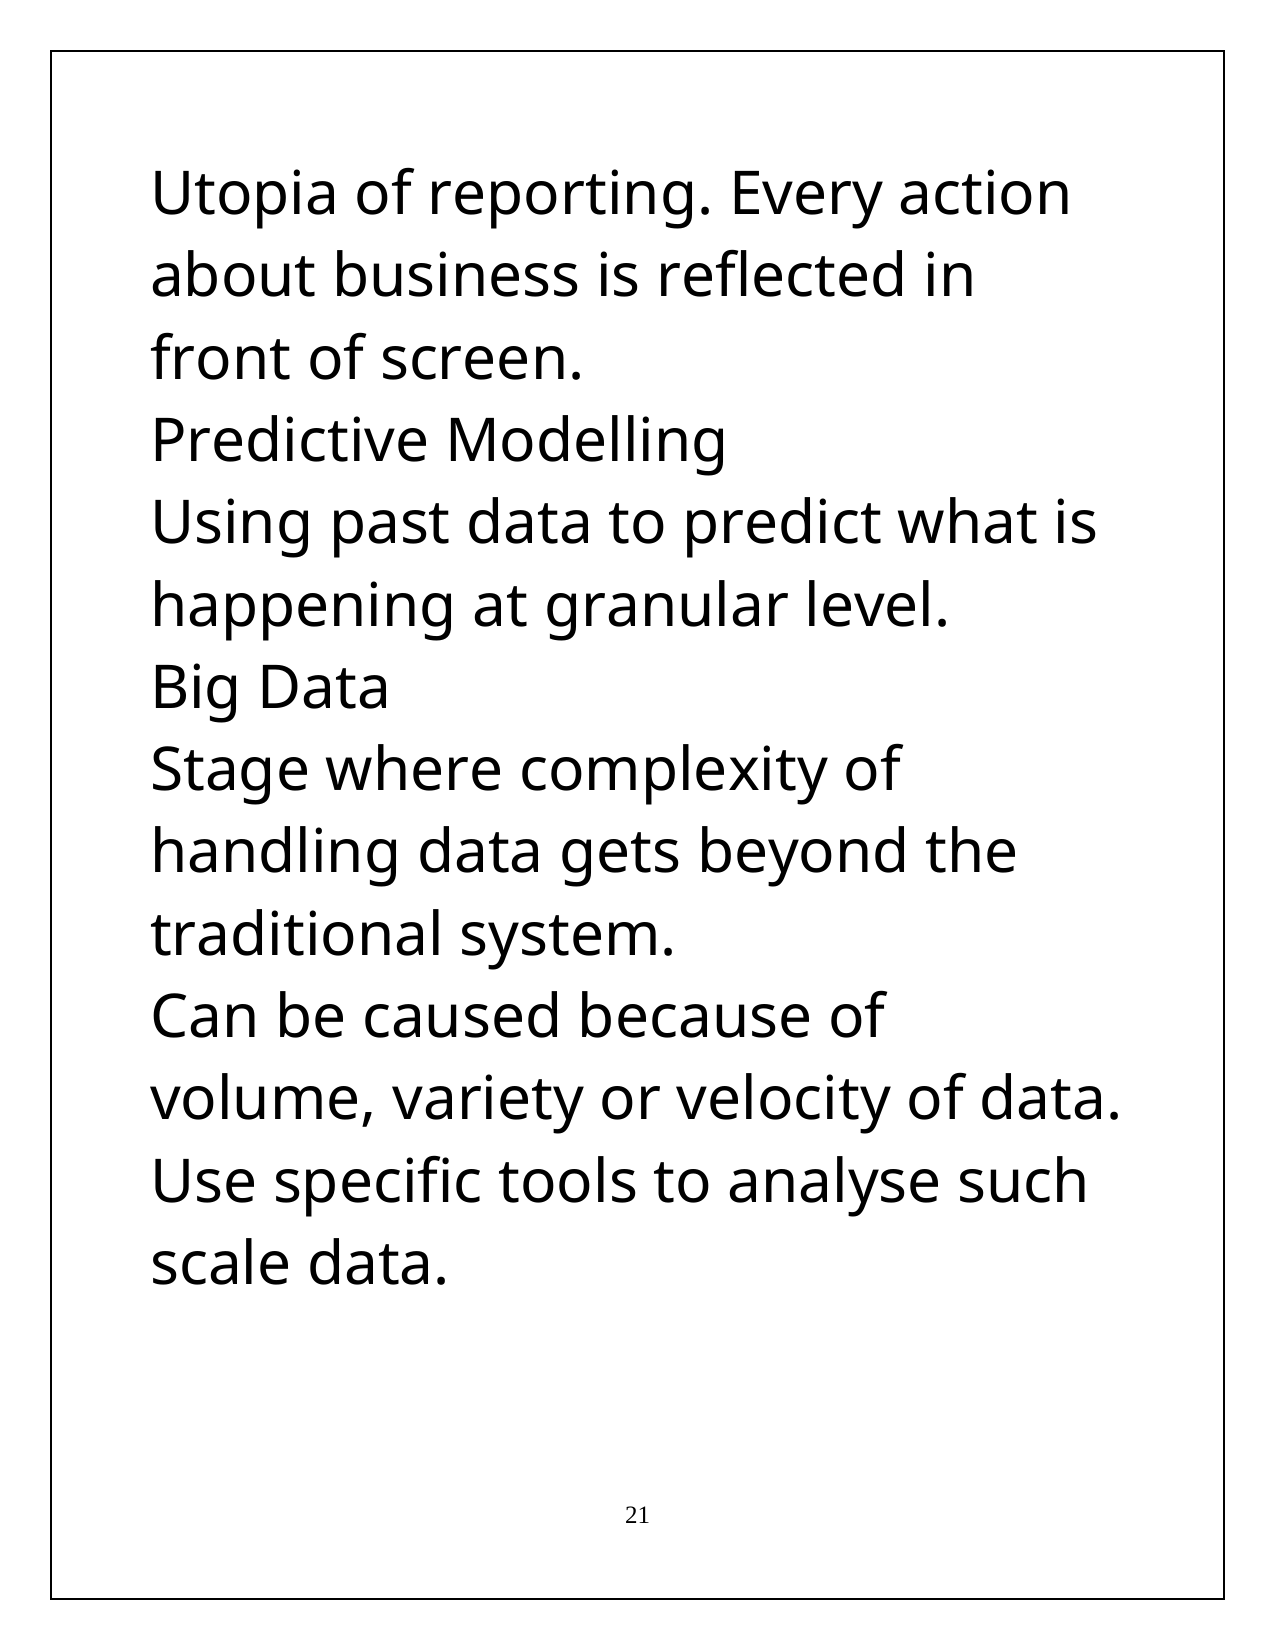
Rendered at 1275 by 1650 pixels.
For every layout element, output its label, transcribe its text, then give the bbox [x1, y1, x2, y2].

text Big Data [150, 644, 1125, 726]
text Can be caused because of volume, variety or velocity of data. Use specific tools to analyse such scale data. [150, 973, 1125, 1302]
text Stage where complexity of handling data gets beyond the traditional system. [150, 726, 1125, 973]
text Predictive Modelling [150, 397, 1125, 479]
text Using past data to predict what is happening at granular level. [150, 479, 1125, 644]
text Utopia of reporting. Every action about business is reflected in front of screen. [150, 150, 1125, 397]
